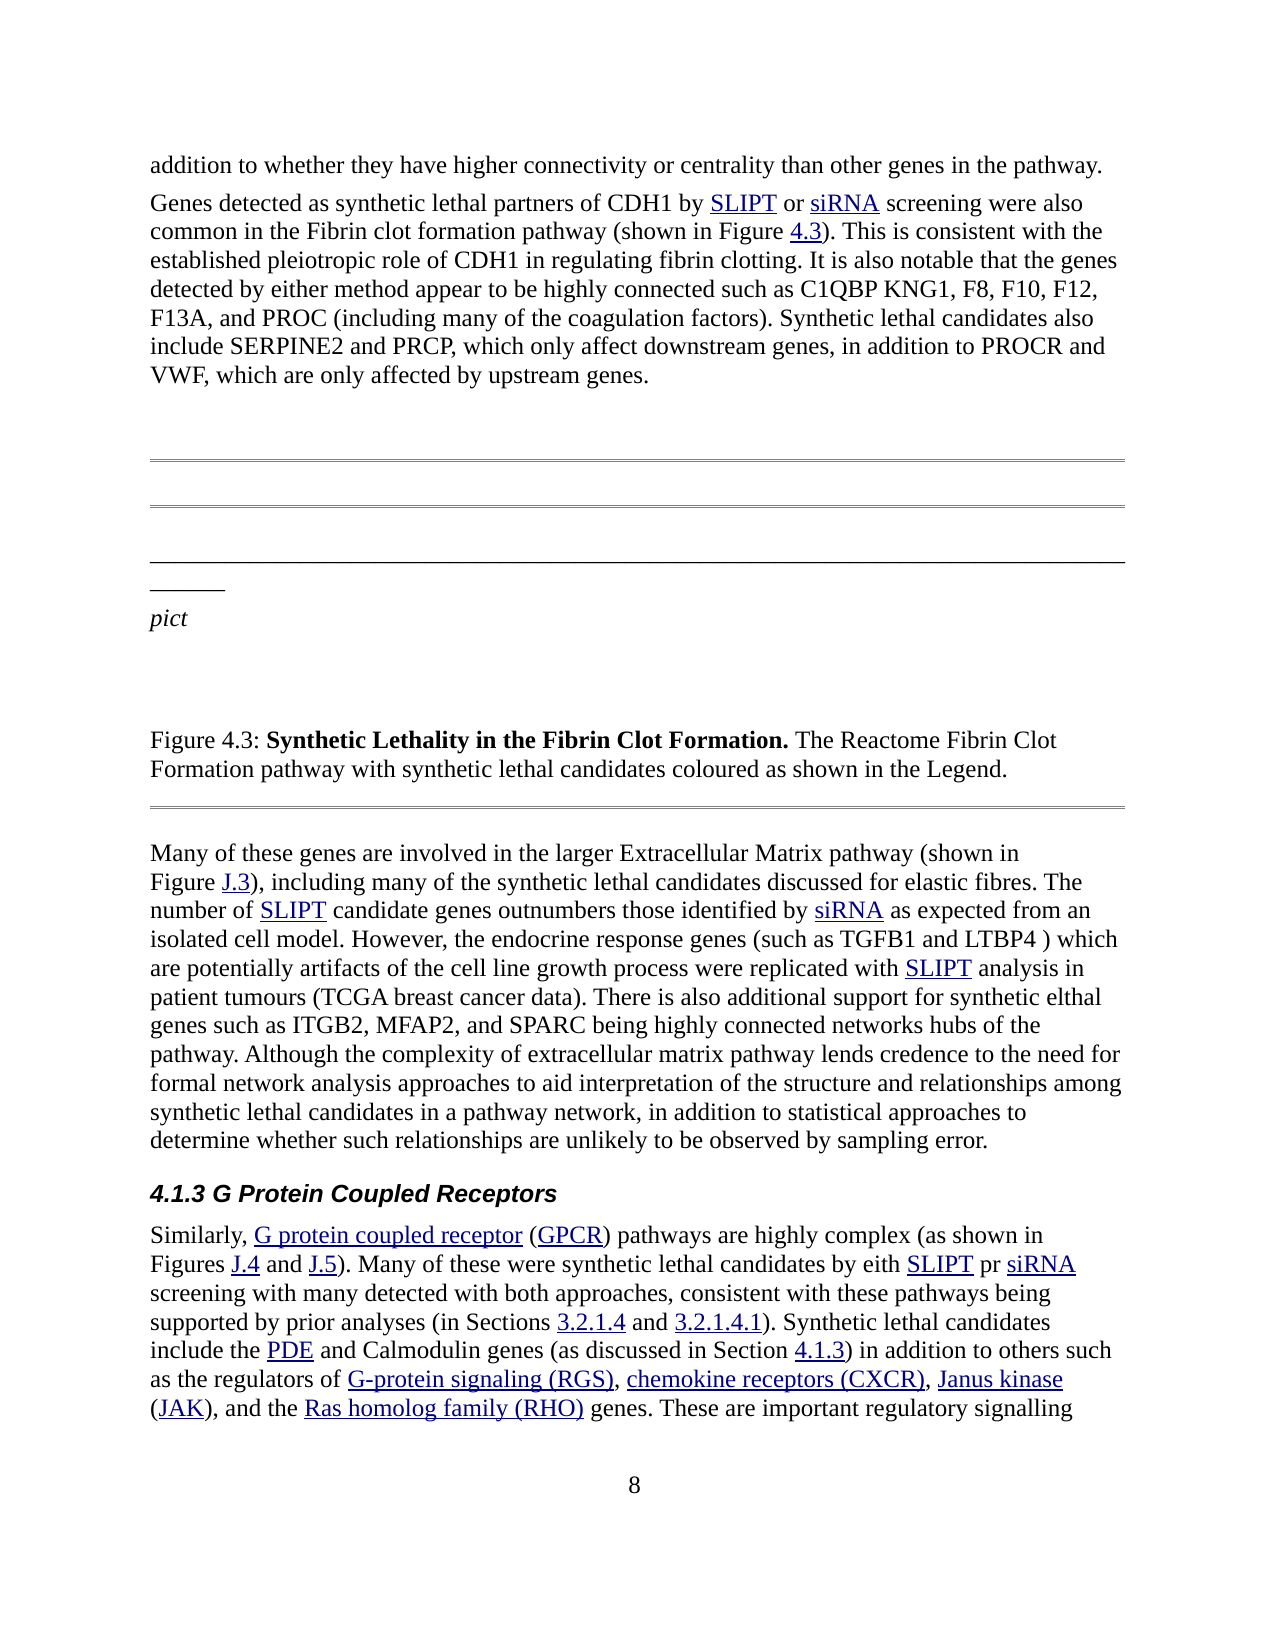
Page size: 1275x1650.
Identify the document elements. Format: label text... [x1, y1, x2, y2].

text Similarly, G protein coupled receptor (GPCR) pathways are highly complex (as shown in Figures J.4 and J.5). Many of these were synthetic lethal candidates by eith SLIPT pr siRNA screening with many detected with both approaches, consistent with these pathways being supported by prior analyses (in Sections 3.2.1.4 and 3.2.1.4.1). Synthetic lethal candidates include the PDE and Calmodulin genes (as discussed in Section 4.1.3) in addition to others such as the regulators of G-protein signaling (RGS), chemokine receptors (CXCR), Janus kinase (JAK), and the Ras homolog family (RHO) genes. These are important regulatory signalling [150, 1220, 1125, 1422]
text Genes detected as synthetic lethal partners of CDH1 by SLIPT or siRNA screening were also common in the Fibrin clot formation pathway (shown in Figure 4.3). This is consistent with the established pleiotropic role of CDH1 in regulating fibrin clotting. It is also notable that the genes detected by either method appear to be highly connected such as C1QBP KNG1, F8, F10, F12, F13A, and PROC (including many of the coagulation factors). Synthetic lethal candidates also include SERPINE2 and PRCP, which only affect downstream genes, in addition to PROCR and VWF, which are only affected by upstream genes. [150, 188, 1125, 389]
text pict [150, 603, 1125, 632]
text Figure 4.3: Synthetic Lethality in the Fibrin Clot Formation. The Reactome Fibrin Clot Formation pathway with synthetic lethal candidates coloured as shown in the Legend. [150, 725, 1125, 783]
text ______ [150, 563, 1125, 594]
subtitle 4.1.3 G Protein Coupled Receptors [150, 1179, 1125, 1208]
text ______________________________________________________________________________ [150, 537, 1125, 562]
text Many of these genes are involved in the larger Extracellular Matrix pathway (shown in Figure J.3), including many of the synthetic lethal candidates discussed for elastic fibres. The number of SLIPT candidate genes outnumbers those identified by siRNA as expected from an isolated cell model. However, the endocrine response genes (such as TGFB1 and LTBP4 ) which are potentially artifacts of the cell line growth process were replicated with SLIPT analysis in patient tumours (TCGA breast cancer data). There is also additional support for synthetic elthal genes such as ITGB2, MFAP2, and SPARC being highly connected networks hubs of the pathway. Although the complexity of extracellular matrix pathway lends credence to the need for formal network analysis approaches to aid interpretation of the structure and relationships among synthetic lethal candidates in a pathway network, in addition to statistical approaches to determine whether such relationships are unlikely to be observed by sampling error. [150, 838, 1125, 1154]
text addition to whether they have higher connectivity or centrality than other genes in the pathway. [150, 150, 1125, 179]
